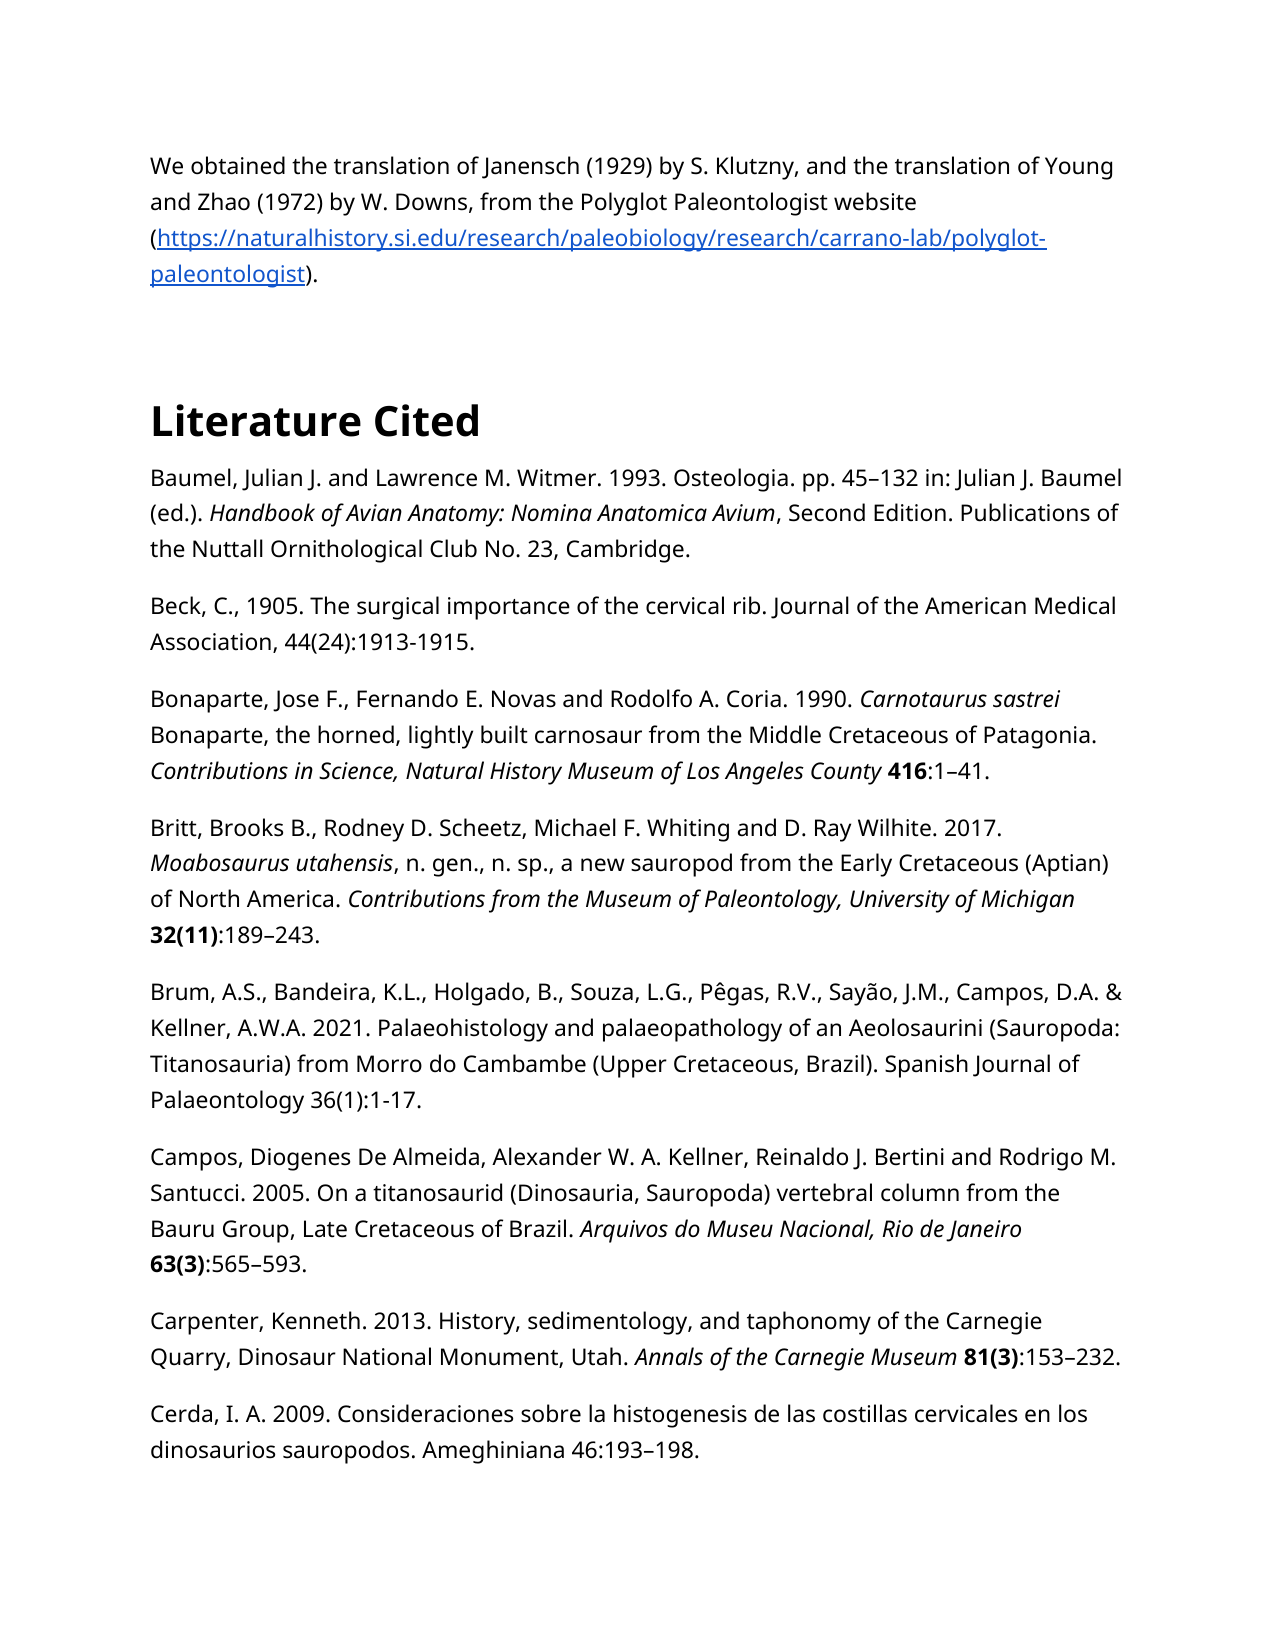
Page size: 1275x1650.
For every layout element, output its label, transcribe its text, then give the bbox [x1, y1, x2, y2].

text Brum, A.S., Bandeira, K.L., Holgado, B., Souza, L.G., Pêgas, R.V., Sayão, J.M., Campos, D.A. & Kellner, A.W.A. 2021. Palaeohistology and palaeopathology of an Aeolosaurini (Sauropoda: Titanosauria) from Morro do Cambambe (Upper Cretaceous, Brazil). Spanish Journal of Palaeontology 36(1):1-17. [150, 976, 1125, 1115]
text Baumel, Julian J. and Lawrence M. Witmer. 1993. Osteologia. pp. 45–132 in: Julian J. Baumel (ed.). Handbook of Avian Anatomy: Nomina Anatomica Avium, Second Edition. Publications of the Nuttall Ornithological Club No. 23, Cambridge. [150, 461, 1125, 564]
subtitle Literature Cited [150, 392, 1125, 449]
text Bonaparte, Jose F., Fernando E. Novas and Rodolfo A. Coria. 1990. Carnotaurus sastrei Bonaparte, the horned, lightly built carnosaur from the Middle Cretaceous of Patagonia. Contributions in Science, Natural History Museum of Los Angeles County 416:1–41. [150, 683, 1125, 786]
text Britt, Brooks B., Rodney D. Scheetz, Michael F. Whiting and D. Ray Wilhite. 2017. Moabosaurus utahensis, n. gen., n. sp., a new sauropod from the Early Cretaceous (Aptian) of North America. Contributions from the Museum of Paleontology, University of Michigan 32(11):189–243. [150, 811, 1125, 951]
text Cerda, I. A. 2009. Consideraciones sobre la histogenesis de las costillas cervicales en los dinosaurios sauropodos. Ameghiniana 46:193–198. [150, 1398, 1125, 1465]
text Beck, C., 1905. The surgical importance of the cervical rib. Journal of the American Medical Association, 44(24):1913-1915. [150, 590, 1125, 657]
text Carpenter, Kenneth. 2013. History, sedimentology, and taphonomy of the Carnegie Quarry, Dinosaur National Monument, Utah. Annals of the Carnegie Museum 81(3):153–232. [150, 1305, 1125, 1372]
text We obtained the translation of Janensch (1929) by S. Klutzny, and the translation of Young and Zhao (1972) by W. Downs, from the Polyglot Paleontologist website (https://naturalhistory.si.edu/research/paleobiology/research/carrano-lab/polyglot-paleontologist). [150, 150, 1125, 289]
text Campos, Diogenes De Almeida, Alexander W. A. Kellner, Reinaldo J. Bertini and Rodrigo M. Santucci. 2005. On a titanosaurid (Dinosauria, Sauropoda) vertebral column from the Bauru Group, Late Cretaceous of Brazil. Arquivos do Museu Nacional, Rio de Janeiro 63(3):565–593. [150, 1141, 1125, 1280]
